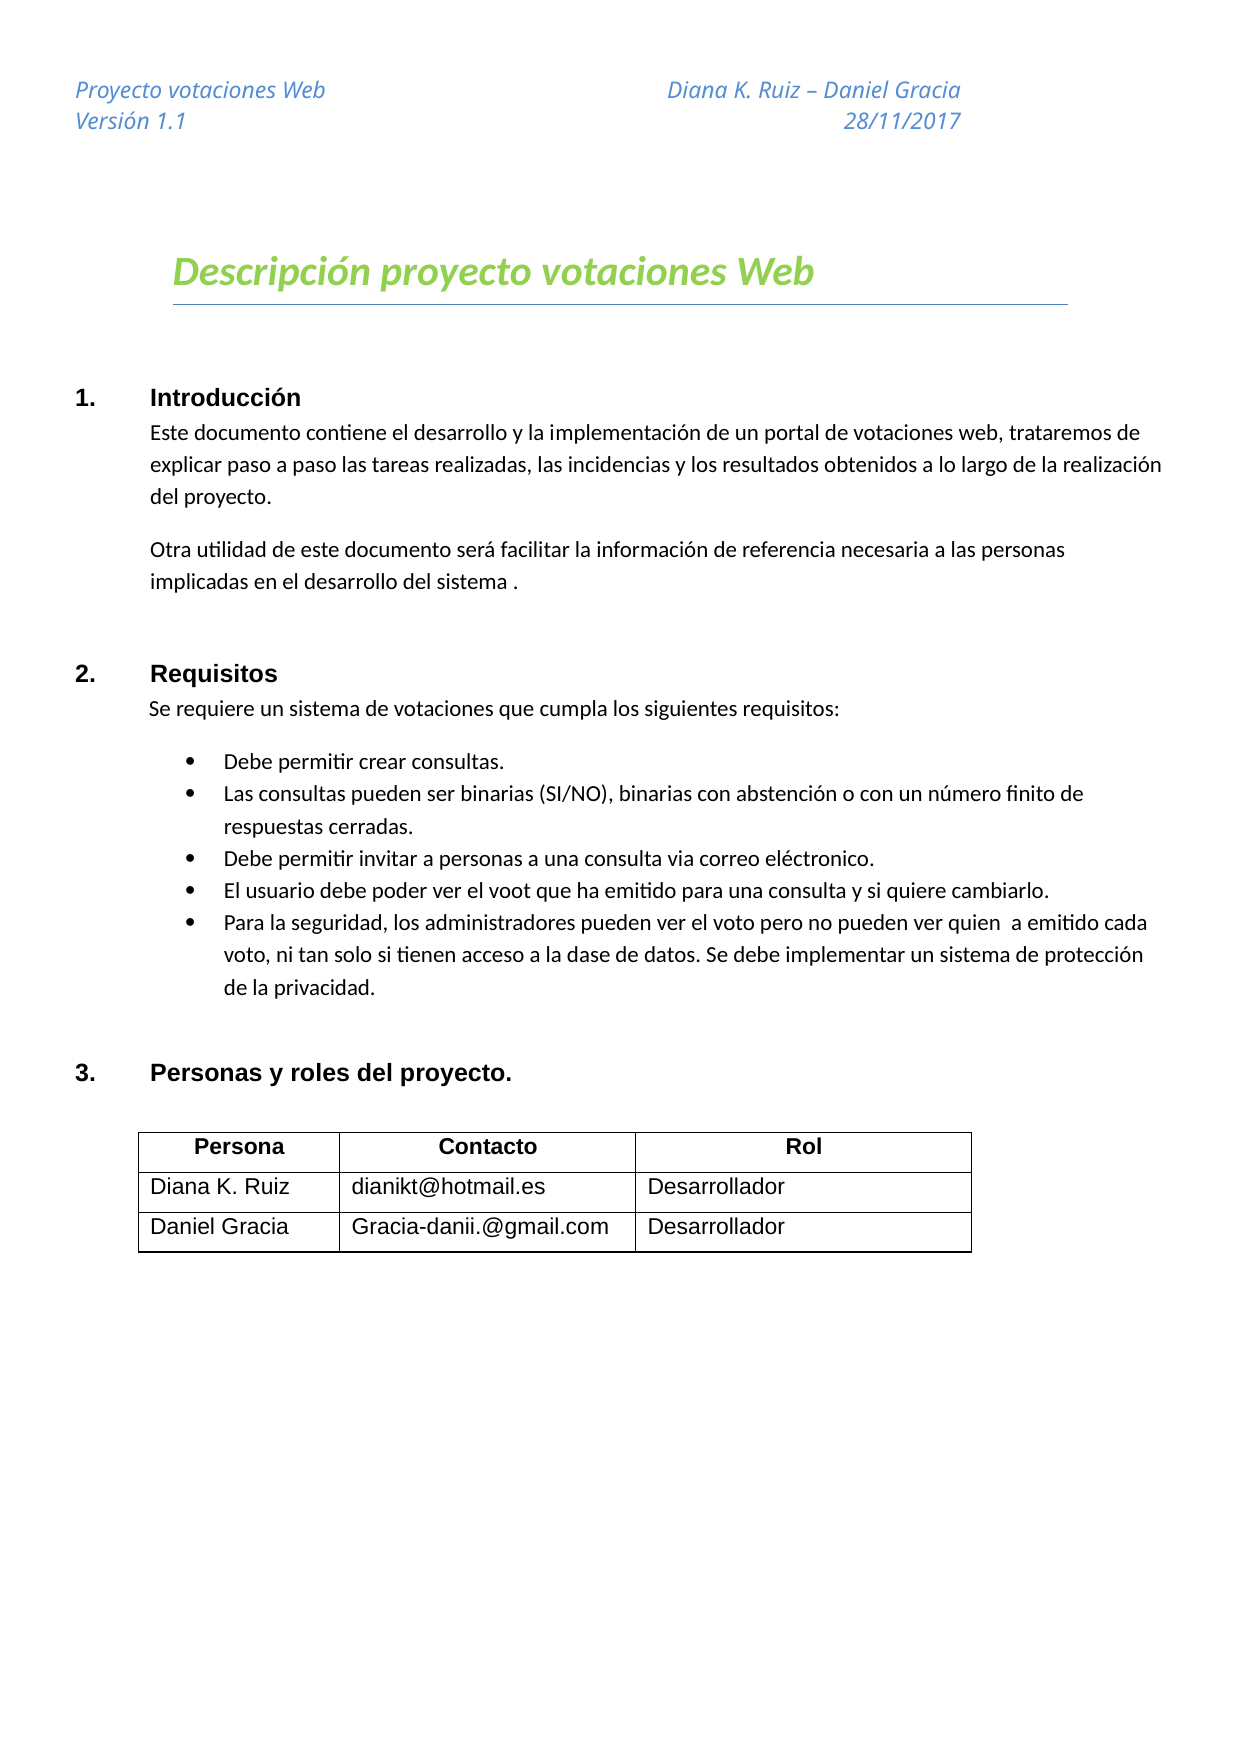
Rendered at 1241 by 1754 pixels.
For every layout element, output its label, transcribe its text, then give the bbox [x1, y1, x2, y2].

list El usuario debe poder ver el voot que ha emitido para una consulta y si quiere cambiarlo. [186, 876, 1165, 904]
list Debe permitir crear consultas. [186, 747, 1165, 775]
text Este documento contiene el desarrollo y la implementación de un portal de votaciones web, trataremos de explicar paso a paso las tareas realizadas, las incidencias y los resultados obtenidos a lo largo de la realización del proyecto. [150, 418, 1165, 510]
table_cell Diana K. Ruiz [139, 1173, 339, 1212]
list Debe permitir invitar a personas a una consulta via correo eléctronico. [186, 844, 1165, 872]
subtitle Requisitos [75, 659, 1165, 688]
subtitle Personas y roles del proyecto. [75, 1058, 1165, 1087]
text Otra utilidad de este documento será facilitar la información de referencia necesaria a las personas implicadas en el desarrollo del sistema . [150, 535, 1165, 596]
table_cell Desarrollador [636, 1213, 971, 1251]
text Descripción proyecto votaciones Web [172, 245, 1068, 305]
text Se requiere un sistema de votaciones que cumpla los siguientes requisitos: [149, 694, 1165, 722]
table_cell Desarrollador [636, 1173, 971, 1212]
list Las consultas pueden ser binarias (SI/NO), binarias con abstención o con un número finito de respuestas cerradas. [186, 779, 1165, 840]
table_cell Gracia-danii.@gmail.com [340, 1213, 635, 1251]
table_header Persona [139, 1133, 339, 1172]
table_header Rol [636, 1133, 971, 1172]
subtitle Introducción [75, 383, 1165, 412]
list Para la seguridad, los administradores pueden ver el voto pero no pueden ver quien a emitido cada voto, ni tan solo si tienen acceso a la dase de datos. Se debe implementar un sistema de protección de la privacidad. [186, 908, 1165, 1001]
table_header Contacto [340, 1133, 635, 1172]
table_cell Daniel Gracia [139, 1213, 339, 1251]
table_cell dianikt@hotmail.es [340, 1173, 635, 1212]
